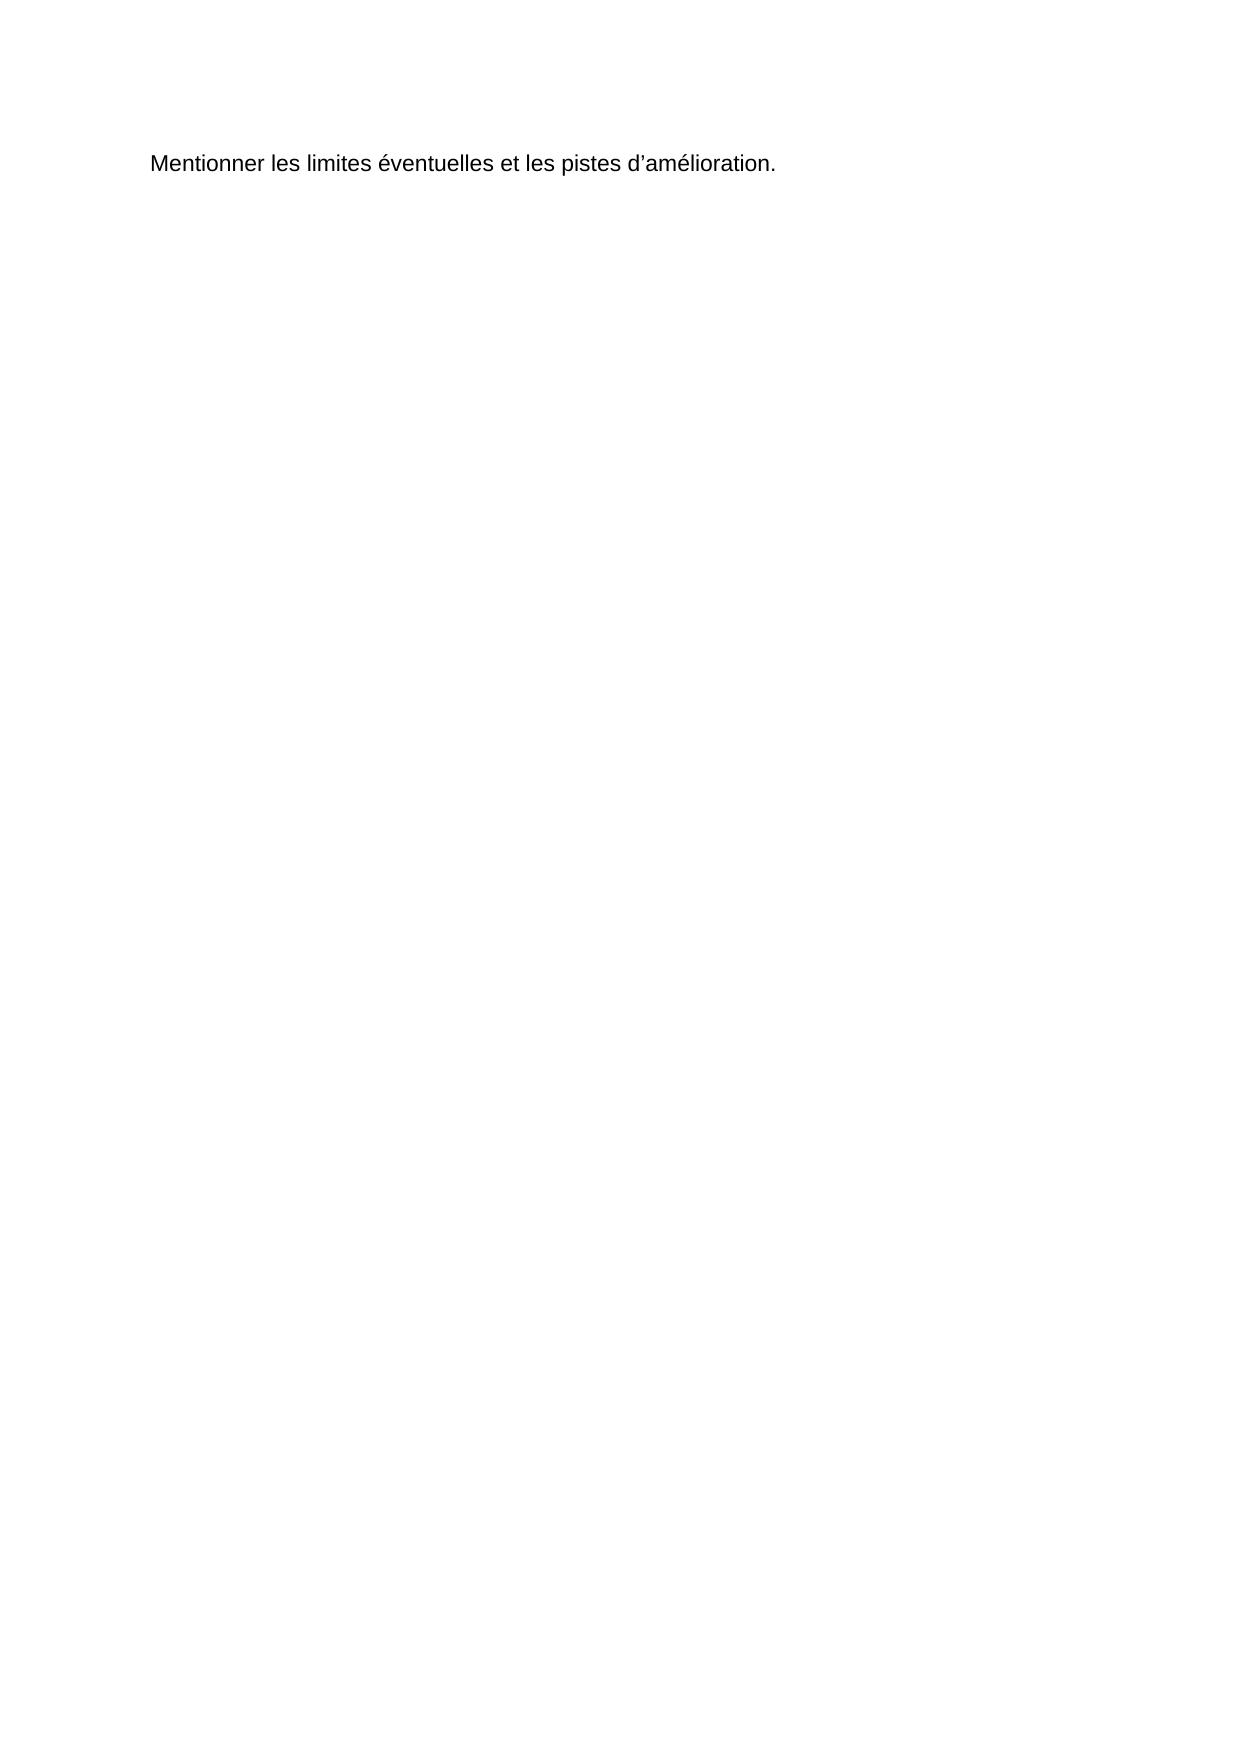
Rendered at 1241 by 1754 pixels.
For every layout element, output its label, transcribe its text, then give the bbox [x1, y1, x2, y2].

text Mentionner les limites éventuelles et les pistes d’amélioration. [150, 150, 1090, 176]
